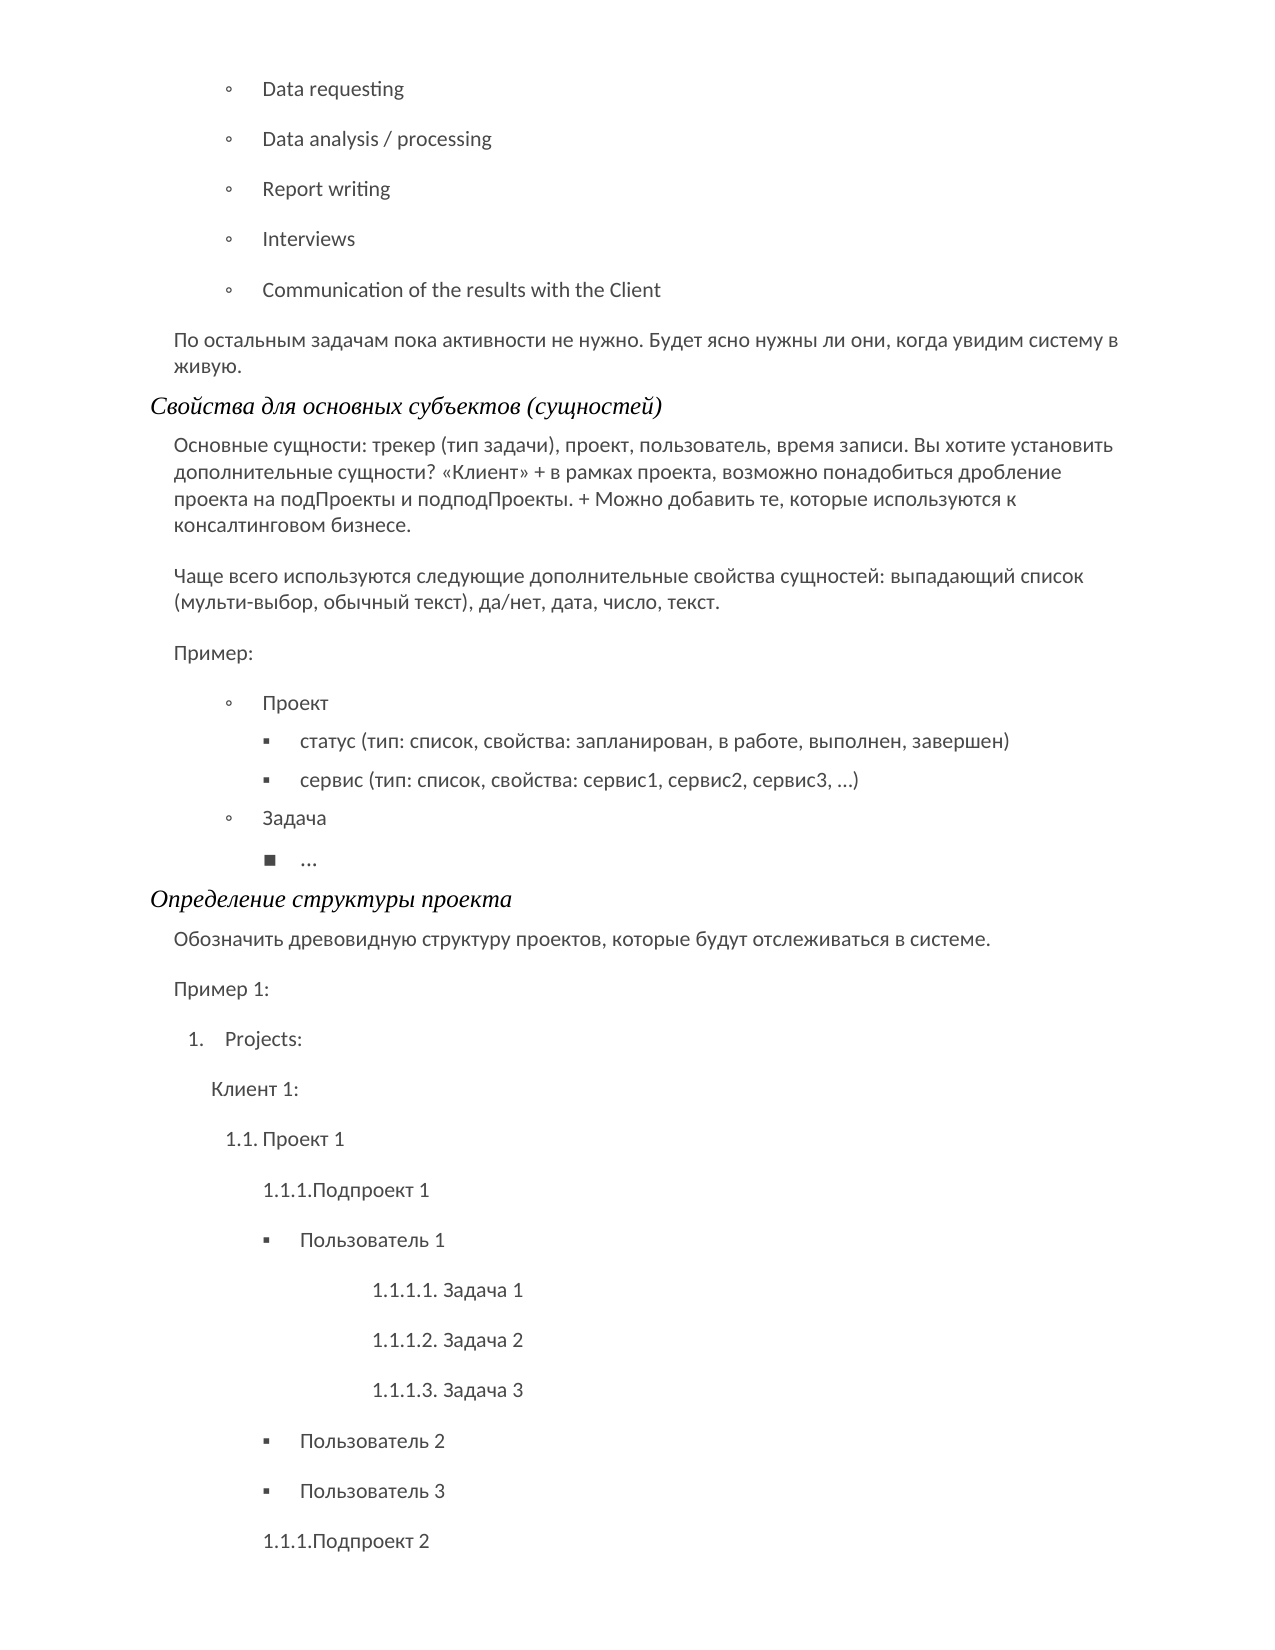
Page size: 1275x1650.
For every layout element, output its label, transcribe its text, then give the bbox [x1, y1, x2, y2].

text 1.1.1.2. Задача 2 [324, 1326, 1125, 1353]
list Проект [225, 689, 1125, 716]
text Пример 1: [174, 975, 1125, 1002]
text Определение структуры проекта [150, 884, 1125, 913]
list ... [262, 843, 1125, 872]
text Основные сущности: трекер (тип задачи), проект, пользователь, время записи. Вы хотите установить дополнительные сущности? «Клиент» + в рамках проекта, возможно понадобиться дробление проекта на подПроекты и подподПроекты. + Можно добавить те, которые используются к консалтинговом бизнесе. [174, 432, 1125, 538]
list Report writing [225, 175, 1125, 202]
list Projects: [187, 1025, 1125, 1052]
text По остальным задачам пока активности не нужно. Будет ясно нужны ли они, когда увидим систему в живую. [174, 326, 1125, 379]
list Communication of the results with the Client [225, 276, 1125, 302]
text Пример: [174, 639, 1125, 665]
list Пользователь 3 [262, 1477, 1125, 1504]
list Подпроект 1 [262, 1176, 1125, 1202]
list Пользователь 1 [262, 1226, 1125, 1253]
list Проект 1 [225, 1126, 1125, 1152]
list Задача [225, 804, 1125, 831]
text 1.1.1.3. Задача 3 [324, 1377, 1125, 1403]
list сервис (тип: список, свойства: сервис1, сервис2, сервис3, …) [262, 766, 1125, 792]
list Пользователь 2 [262, 1427, 1125, 1453]
list статус (тип: список, свойства: запланирован, в работе, выполнен, завершен) [262, 727, 1125, 754]
list Data requesting [225, 75, 1125, 102]
list Подпроект 2 [262, 1527, 1125, 1554]
text Чаще всего используются следующие дополнительные свойства сущностей: выпадающий список (мульти-выбор, обычный текст), да/нет, дата, число, текст. [174, 562, 1125, 615]
text 1.1.1.1. Задача 1 [321, 1276, 1125, 1303]
text Свойства для основных субъектов (сущностей) [150, 391, 1125, 420]
list Interviews [225, 226, 1125, 252]
list Data analysis / processing [225, 125, 1125, 152]
text Обозначить древовидную структуру проектов, которые будут отслеживаться в системе. [174, 925, 1125, 951]
text Клиент 1: [211, 1075, 1125, 1102]
